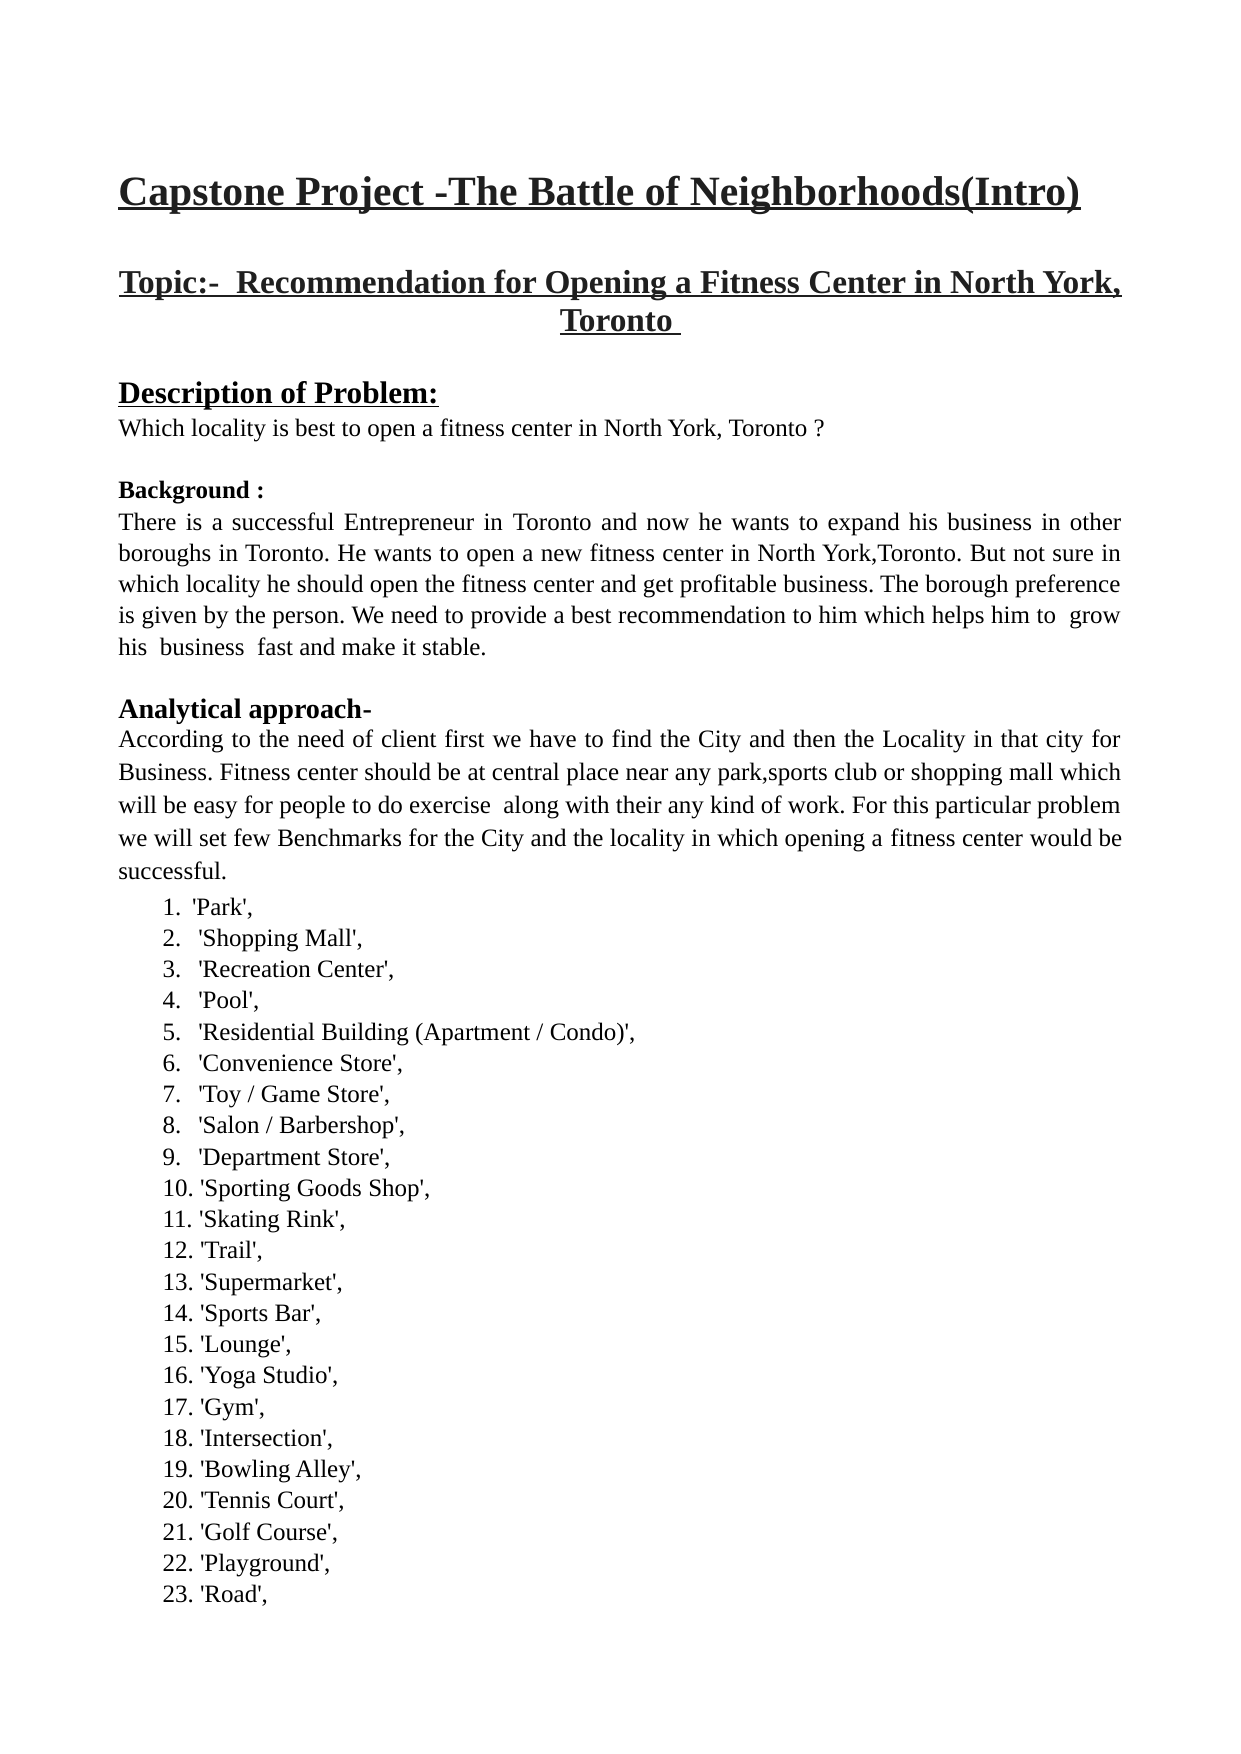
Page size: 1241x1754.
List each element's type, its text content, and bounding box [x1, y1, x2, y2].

text There is a successful Entrepreneur in Toronto and now he wants to expand his business in other boroughs in Toronto. He wants to open a new fitness center in North York,Toronto. But not sure in which locality he should open the fitness center and get profitable business. The borough preference is given by the person. We need to provide a best recommendation to him which helps him to grow his business fast and make it stable. [118, 504, 1122, 660]
list 'Tennis Court', [162, 1483, 1122, 1514]
list 'Playground', [162, 1545, 1122, 1577]
list 'Yoga Studio', [162, 1358, 1122, 1389]
list 'Residential Building (Apartment / Condo)', [162, 1014, 1122, 1045]
list 'Department Store', [162, 1139, 1122, 1170]
list 'Sporting Goods Shop', [162, 1170, 1122, 1202]
list 'Golf Course', [162, 1514, 1122, 1545]
list 'Shopping Mall', [162, 920, 1122, 952]
text Toronto [118, 296, 1122, 338]
list 'Supermarket', [162, 1264, 1122, 1295]
text Background : [118, 473, 1122, 504]
list 'Sports Bar', [162, 1295, 1122, 1327]
list 'Skating Rink', [162, 1202, 1122, 1233]
list 'Park', [162, 889, 1122, 920]
list 'Gym', [162, 1389, 1122, 1420]
subtitle Description of Problem: [118, 374, 1122, 410]
list 'Convenience Store', [162, 1045, 1122, 1077]
text Capstone Project -The Battle of Neighborhoods(Intro) [118, 166, 1122, 214]
list 'Intersection', [162, 1420, 1122, 1452]
list 'Salon / Barbershop', [162, 1108, 1122, 1139]
list 'Pool', [162, 983, 1122, 1014]
list 'Toy / Game Store', [162, 1077, 1122, 1108]
list 'Bowling Alley', [162, 1452, 1122, 1483]
list 'Trail', [162, 1233, 1122, 1264]
list 'Lounge', [162, 1327, 1122, 1358]
text Topic:- Recommendation for Opening a Fitness Center in North York, [118, 262, 1122, 295]
text According to the need of client first we have to find the City and then the Locality in that city for Business. Fitness center should be at central place near any park,sports club or shopping mall which will be easy for people to do exercise along with their any kind of work. For this particular problem we will set few Benchmarks for the City and the locality in which opening a fitness center would be successful. [118, 724, 1122, 885]
subtitle Analytical approach- [118, 692, 1122, 724]
list 'Recreation Center', [162, 952, 1122, 983]
text Which locality is best to open a fitness center in North York, Toronto ? [118, 410, 1122, 442]
list 'Road', [162, 1577, 1122, 1608]
